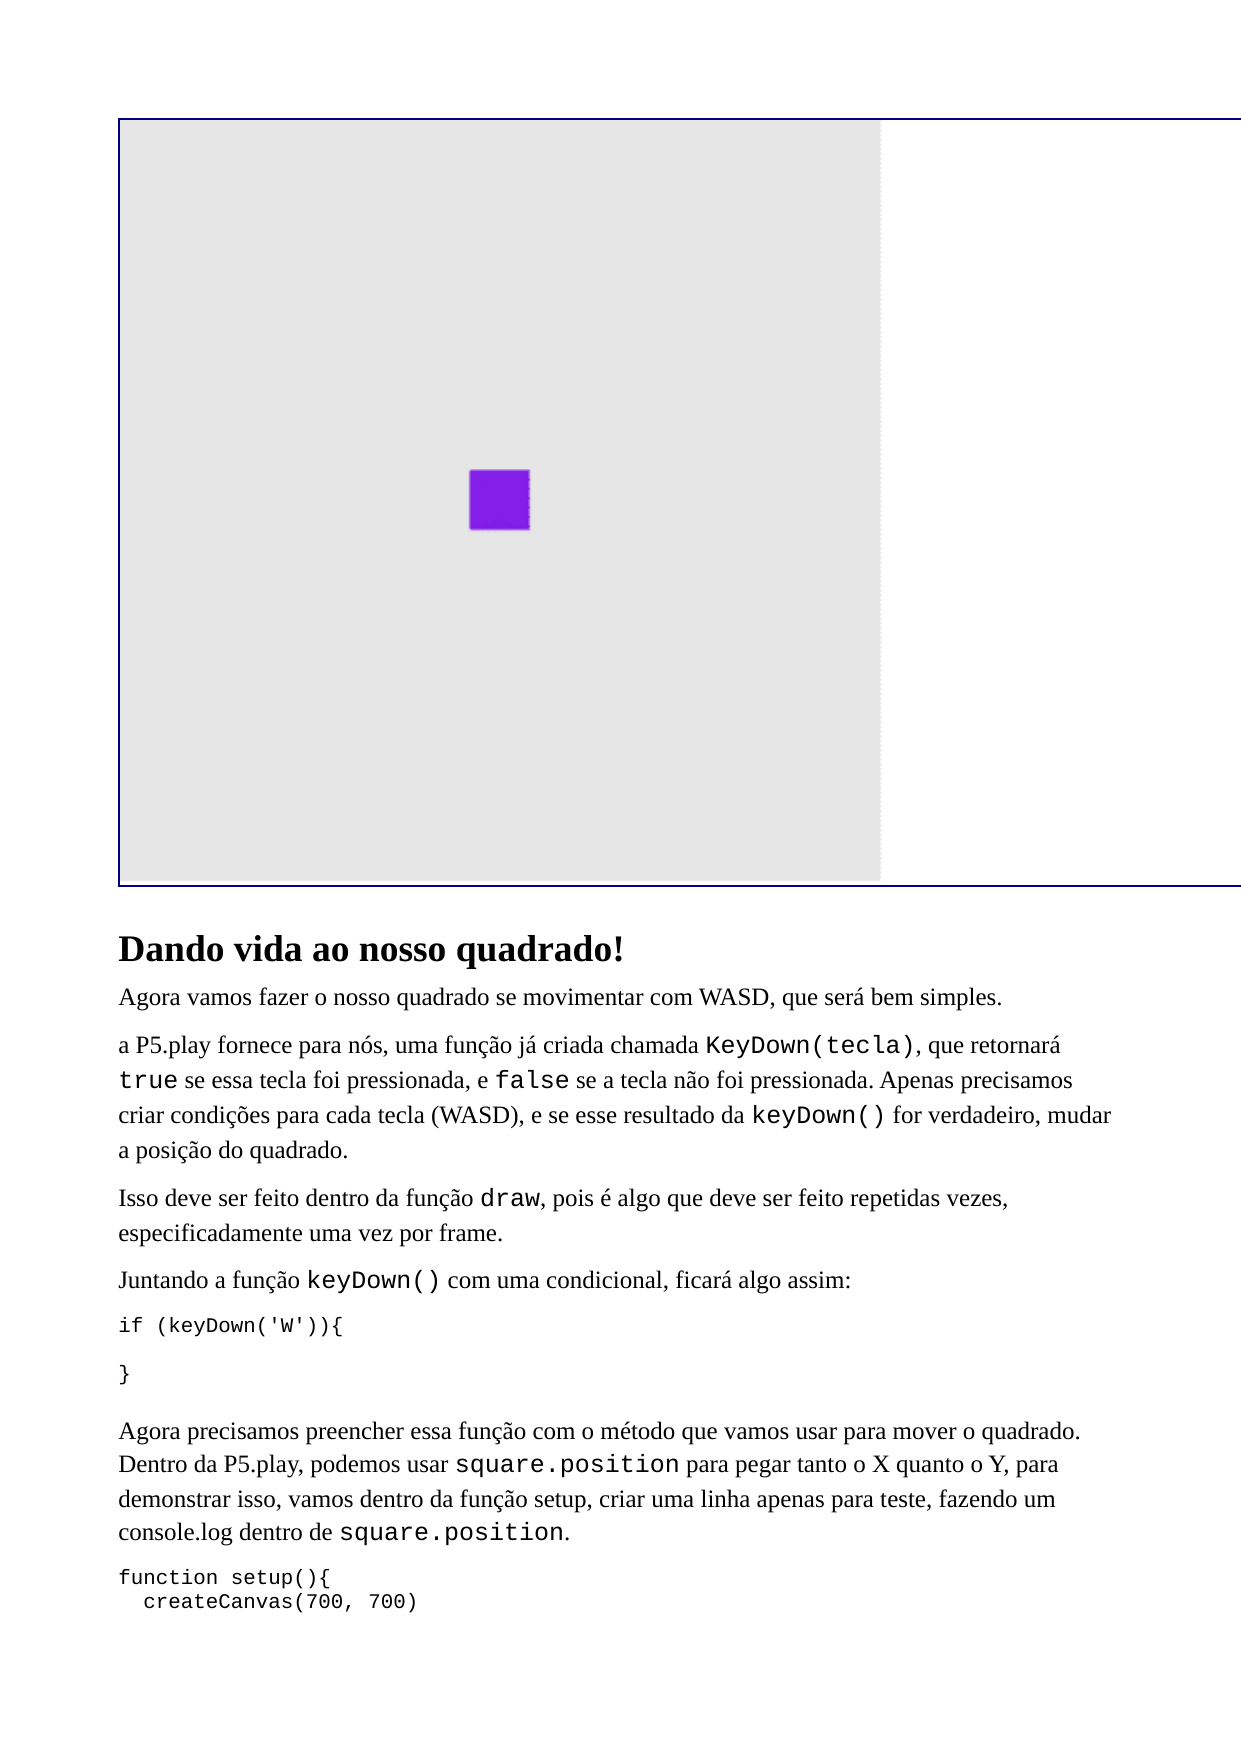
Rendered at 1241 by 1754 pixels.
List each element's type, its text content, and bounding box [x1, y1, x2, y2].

text createCanvas(700, 700) [118, 1591, 1122, 1614]
text function setup(){ [118, 1567, 1122, 1591]
text Juntando a função keyDown() com uma condicional, ficará algo assim: [118, 1265, 1122, 1296]
text a P5.play fornece para nós, uma função já criada chamada KeyDown(tecla), que retornará true se essa tecla foi pressionada, e false se a tecla não foi pressionada. Apenas precisamos criar condições para cada tecla (WASD), e se esse resultado da keyDown() for verdadeiro, mudar a posição do quadrado. [118, 1030, 1122, 1164]
picture [120, 120, 1241, 885]
text } [118, 1363, 1122, 1386]
subtitle Dando vida ao nosso quadrado! [118, 927, 1122, 970]
text if (keyDown('W')){ [118, 1315, 1122, 1339]
text Agora vamos fazer o nosso quadrado se movimentar com WASD, que será bem simples. [118, 982, 1122, 1011]
text Isso deve ser feito dentro da função draw, pois é algo que deve ser feito repetidas vezes, especificadamente uma vez por frame. [118, 1183, 1122, 1247]
text Agora precisamos preencher essa função com o método que vamos usar para mover o quadrado. Dentro da P5.play, podemos usar square.position para pegar tanto o X quanto o Y, para demonstrar isso, vamos dentro da função setup, criar uma linha apenas para teste, fazendo um console.log dentro de square.position. [118, 1416, 1122, 1548]
